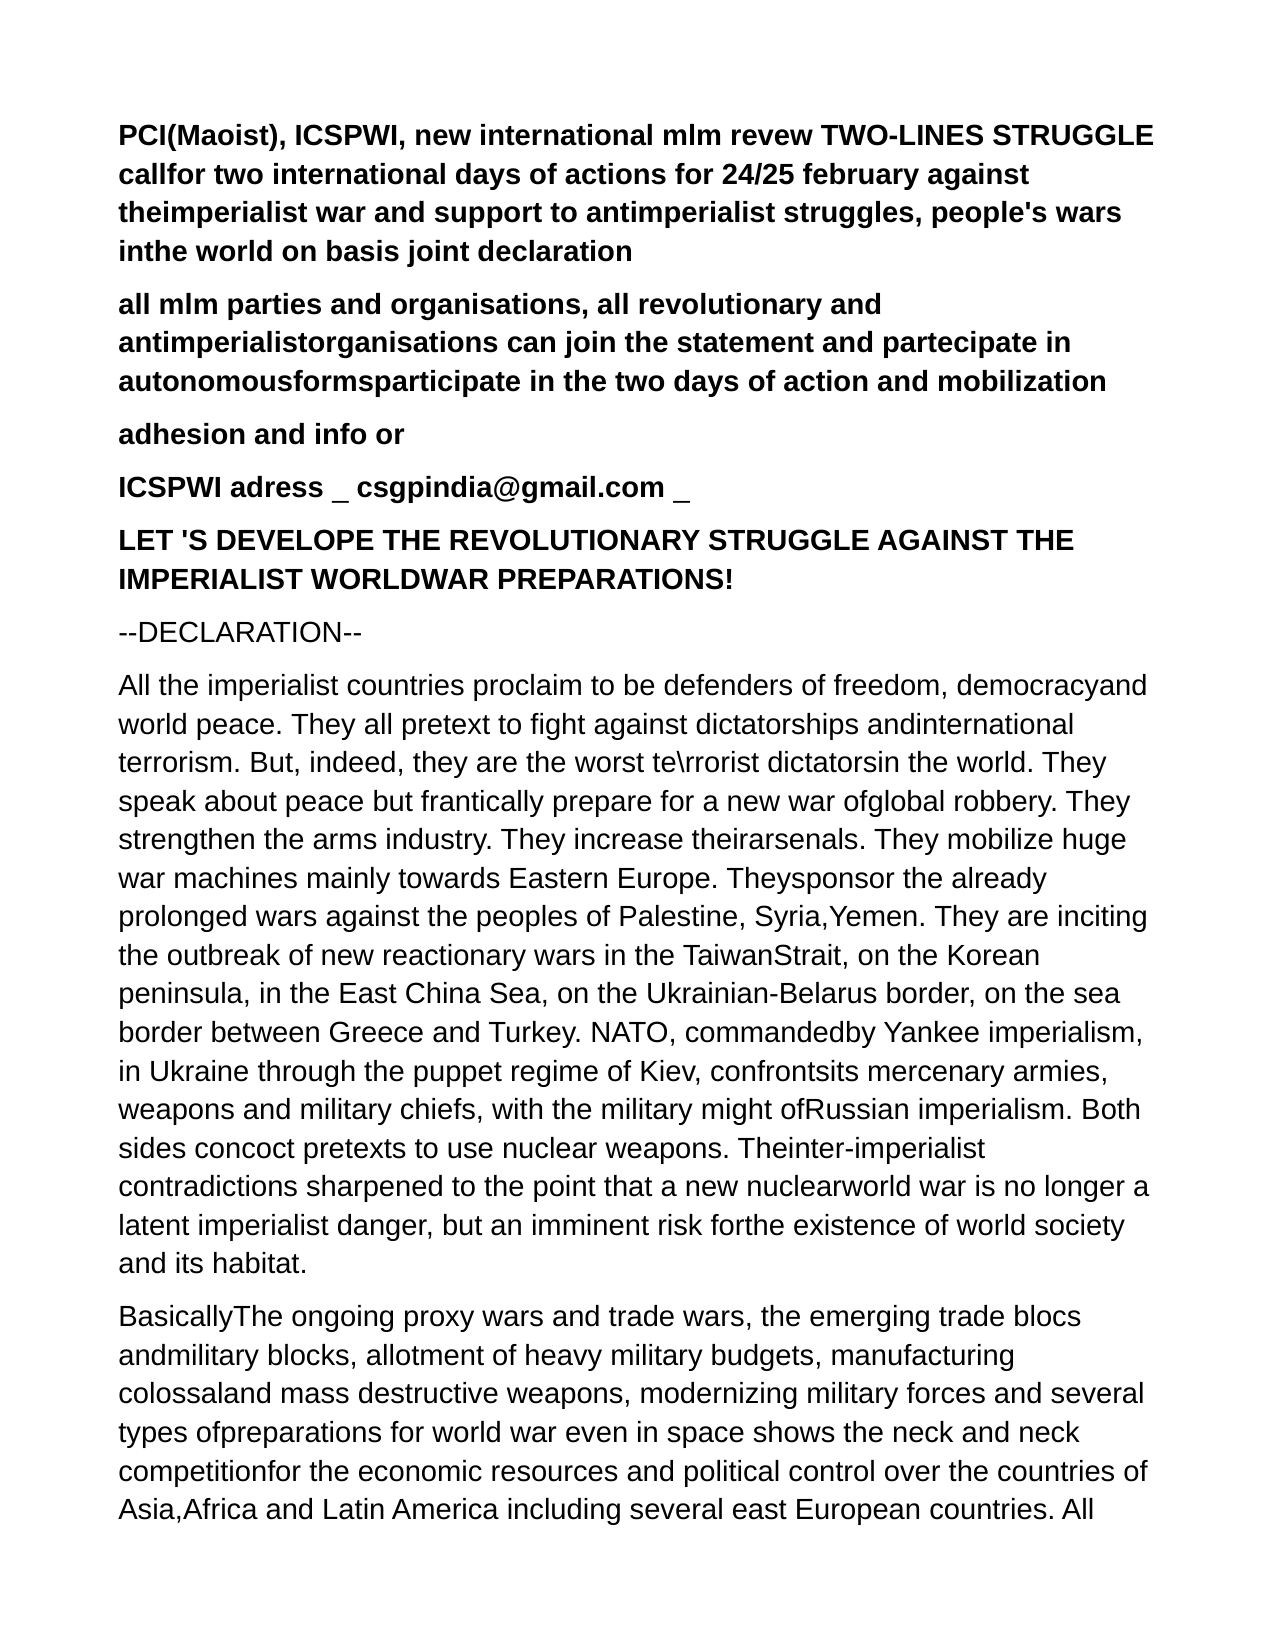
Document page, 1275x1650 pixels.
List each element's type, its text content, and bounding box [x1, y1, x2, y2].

text --DECLARATION-- [118, 615, 1157, 648]
text adhesion and info or [118, 417, 1157, 451]
text ICSPWI adress _ csgpindia@gmail.com _ [118, 470, 1157, 504]
text BasicallyThe ongoing proxy wars and trade wars, the emerging trade blocs andmilitary blocks, allotment of heavy military budgets, manufacturing colossaland mass destructive weapons, modernizing military forces and several types ofpreparations for world war even in space shows the neck and neck competitionfor the economic resources and political control over the countries of Asia,Africa and Latin America including several east European countries. All [118, 1299, 1157, 1526]
text All the imperialist countries proclaim to be defenders of freedom, democracyand world peace. They all pretext to fight against dictatorships andinternational terrorism. But, indeed, they are the worst te\rrorist dictatorsin the world. They speak about peace but frantically prepare for a new war ofglobal robbery. They strengthen the arms industry. They increase theirarsenals. They mobilize huge war machines mainly towards Eastern Europe. Theysponsor the already prolonged wars against the peoples of Palestine, Syria,Yemen. They are inciting the outbreak of new reactionary wars in the TaiwanStrait, on the Korean peninsula, in the East China Sea, on the Ukrainian-Belarus border, on the sea border between Greece and Turkey. NATO, commandedby Yankee imperialism, in Ukraine through the puppet regime of Kiev, confrontsits mercenary armies, weapons and military chiefs, with the military might ofRussian imperialism. Both sides concoct pretexts to use nuclear weapons. Theinter-imperialist contradictions sharpened to the point that a new nuclearworld war is no longer a latent imperialist danger, but an imminent risk forthe existence of world society and its habitat. [118, 668, 1157, 1280]
text LET 'S DEVELOPE THE REVOLUTIONARY STRUGGLE AGAINST THE IMPERIALIST WORLDWAR PREPARATIONS! [118, 523, 1157, 595]
text all mlm parties and organisations, all revolutionary and antimperialistorganisations can join the statement and partecipate in autonomousformsparticipate in the two days of action and mobilization [118, 287, 1157, 397]
text PCI(Maoist), ICSPWI, new international mlm revew TWO-LINES STRUGGLE callfor two international days of actions for 24/25 february against theimperialist war and support to antimperialist struggles, people's wars inthe world on basis joint declaration [118, 118, 1157, 267]
